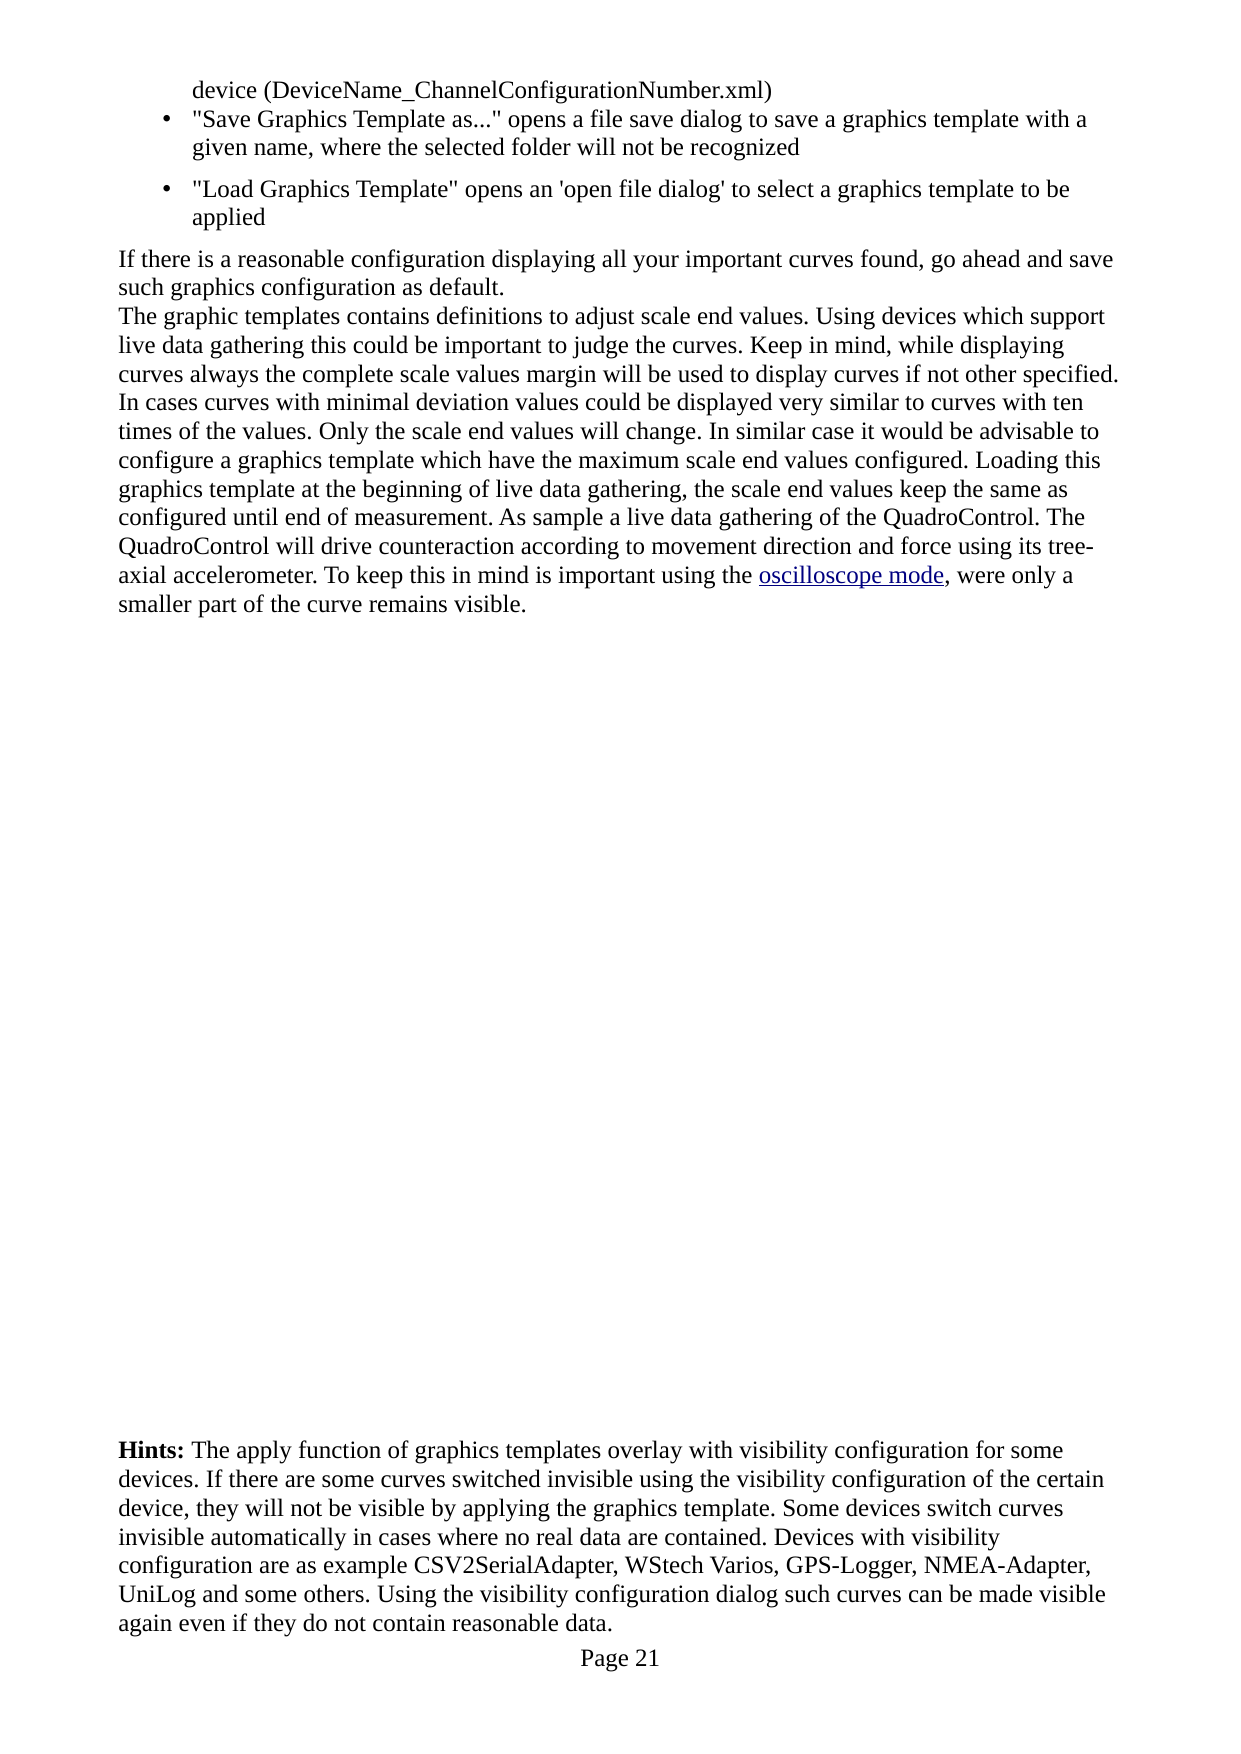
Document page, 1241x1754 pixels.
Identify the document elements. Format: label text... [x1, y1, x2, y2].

text If there is a reasonable configuration displaying all your important curves found, go ahead and save such graphics configuration as default. The graphic templates contains definitions to adjust scale end values. Using devices which support live data gathering this could be important to judge the curves. Keep in mind, while displaying curves always the complete scale values margin will be used to display curves if not other specified. In cases curves with minimal deviation values could be displayed very similar to curves with ten times of the values. Only the scale end values will change. In similar case it would be advisable to configure a graphics template which have the maximum scale end values configured. Loading this graphics template at the beginning of live data gathering, the scale end values keep the same as configured until end of measurement. As sample a live data gathering of the QuadroControl. The QuadroControl will drive counteraction according to movement direction and force using its tree-axial accelerometer. To keep this in mind is important using the oscilloscope mode, were only a smaller part of the curve remains visible. [118, 244, 1122, 617]
list "Load Graphics Template" opens an 'open file dialog' to select a graphics template to be applied [162, 174, 1122, 231]
list device (DeviceName_ChannelConfigurationNumber.xml) [162, 75, 1122, 104]
text Hints: The apply function of graphics templates overlay with visibility configuration for some devices. If there are some curves switched invisible using the visibility configuration of the certain device, they will not be visible by applying the graphics template. Some devices switch curves invisible automatically in cases where no real data are contained. Devices with visibility configuration are as example CSV2SerialAdapter, WStech Varios, GPS-Logger, NMEA-Adapter, UniLog and some others. Using the visibility configuration dialog such curves can be made visible again even if they do not contain reasonable data. [118, 1435, 1122, 1637]
list "Save Graphics Template as..." opens a file save dialog to save a graphics template with a given name, where the selected folder will not be recognized [162, 104, 1122, 161]
